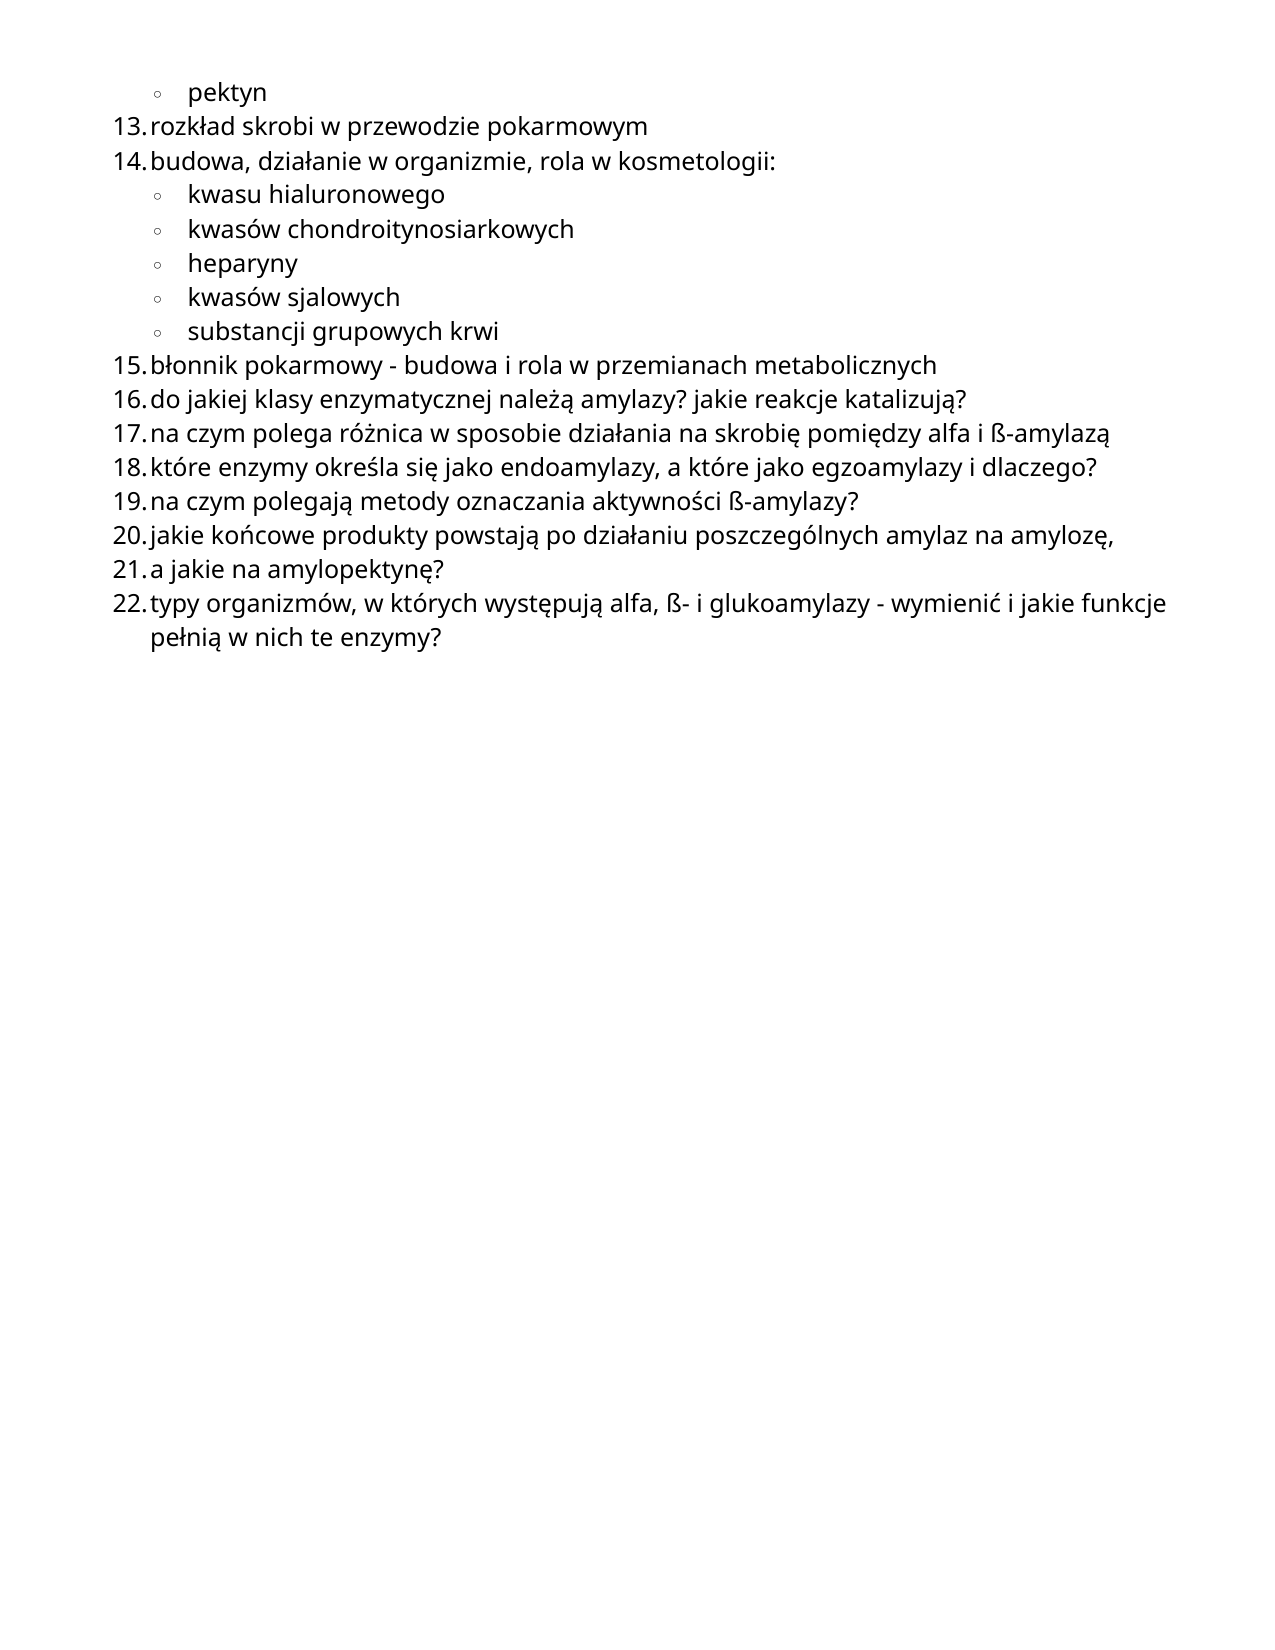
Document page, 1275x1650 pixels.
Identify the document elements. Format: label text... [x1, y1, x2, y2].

list na czym polegają metody oznaczania aktywności ß-amylazy? [112, 484, 1200, 518]
list kwasów chondroitynosiarkowych [150, 211, 1200, 245]
list błonnik pokarmowy - budowa i rola w przemianach metabolicznych [112, 347, 1200, 382]
list rozkład skrobi w przewodzie pokarmowym [112, 109, 1200, 143]
list kwasów sjalowych [150, 279, 1200, 313]
list na czym polega różnica w sposobie działania na skrobię pomiędzy alfa i ß-amylazą [112, 416, 1200, 450]
list substancji grupowych krwi [150, 313, 1200, 347]
list do jakiej klasy enzymatycznej należą amylazy? jakie reakcje katalizują? [112, 382, 1200, 416]
list kwasu hialuronowego [150, 177, 1200, 211]
list które enzymy określa się jako endoamylazy, a które jako egzoamylazy i dlaczego? [112, 450, 1200, 484]
list budowa, działanie w organizmie, rola w kosmetologii: [112, 143, 1200, 177]
list a jakie na amylopektynę? [112, 552, 1200, 586]
list heparyny [150, 245, 1200, 279]
list jakie końcowe produkty powstają po działaniu poszczególnych amylaz na amylozę, [112, 518, 1200, 552]
list typy organizmów, w których występują alfa, ß- i glukoamylazy - wymienić i jakie funkcje pełnią w nich te enzymy? [112, 586, 1200, 654]
list pektyn [150, 75, 1200, 109]
